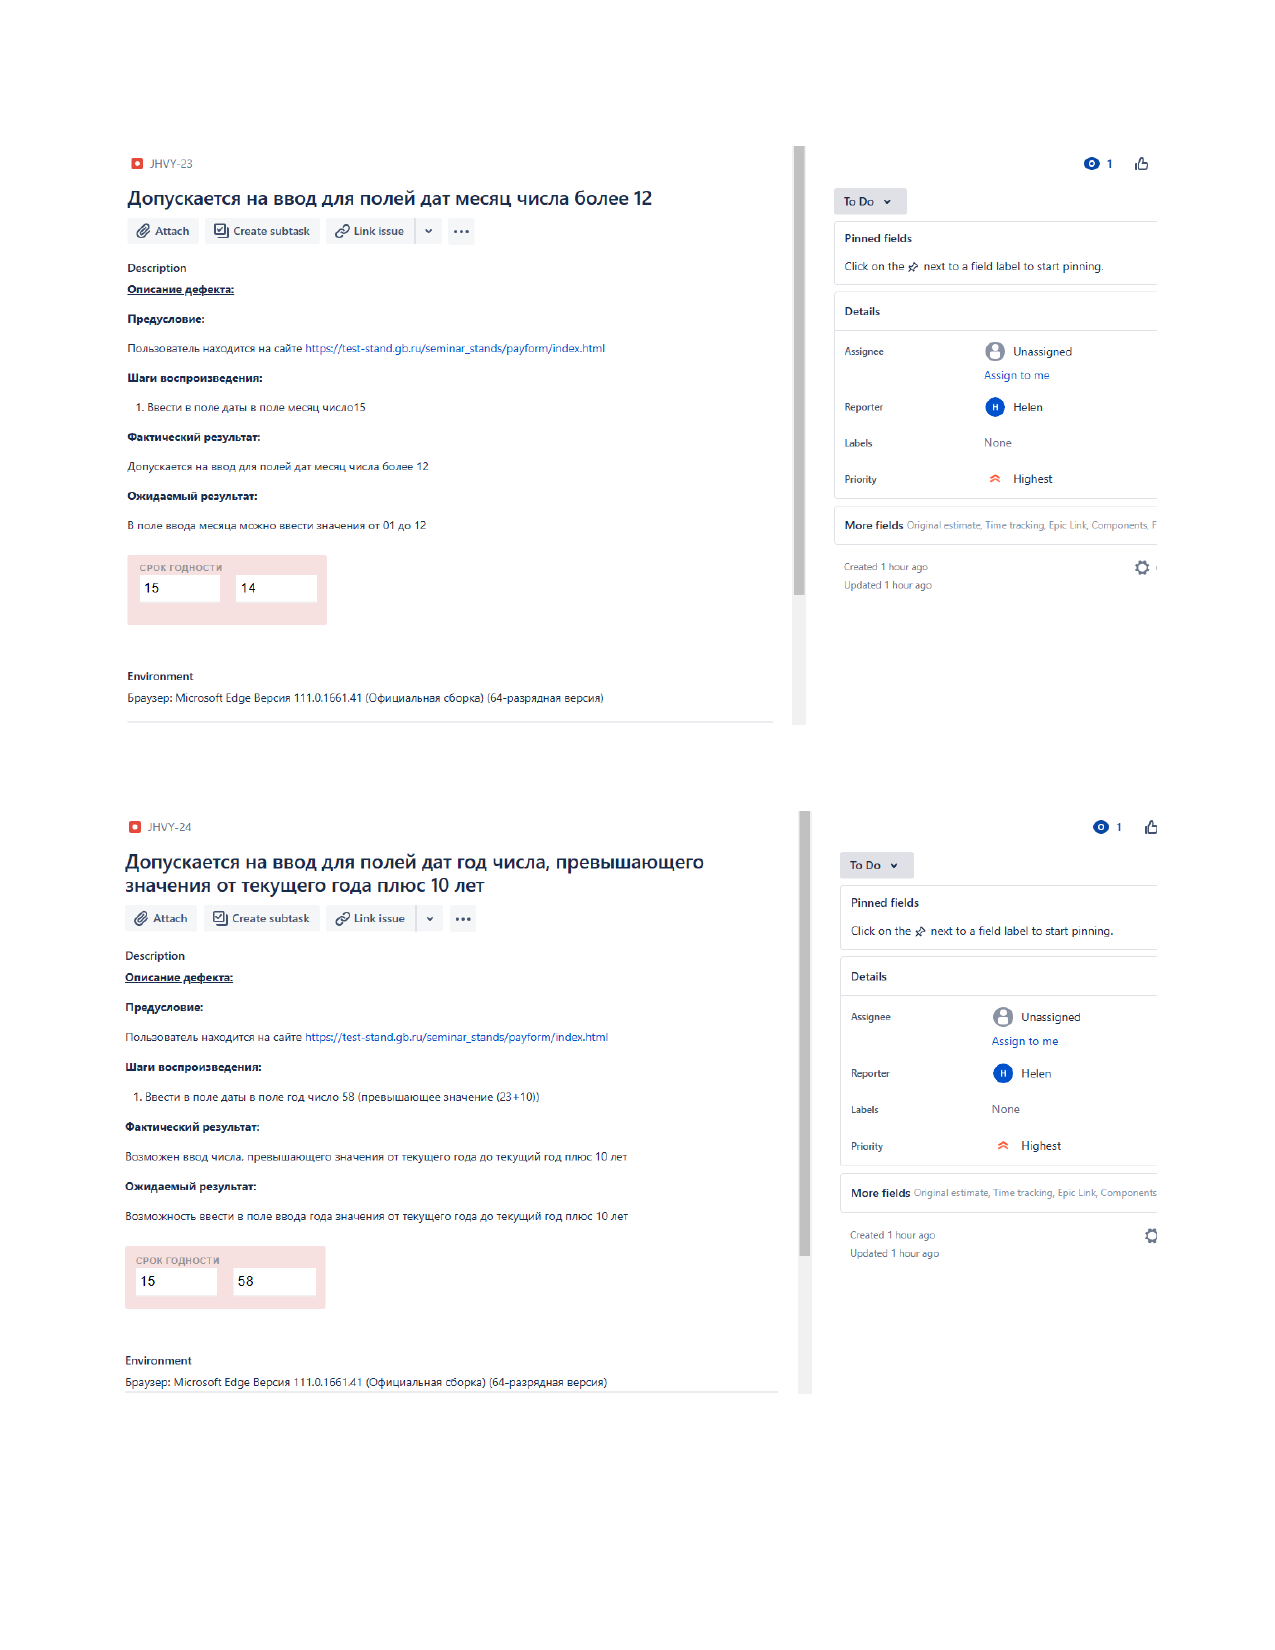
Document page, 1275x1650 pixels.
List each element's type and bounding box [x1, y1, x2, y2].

picture [118, 811, 1157, 1394]
picture [118, 146, 1157, 725]
